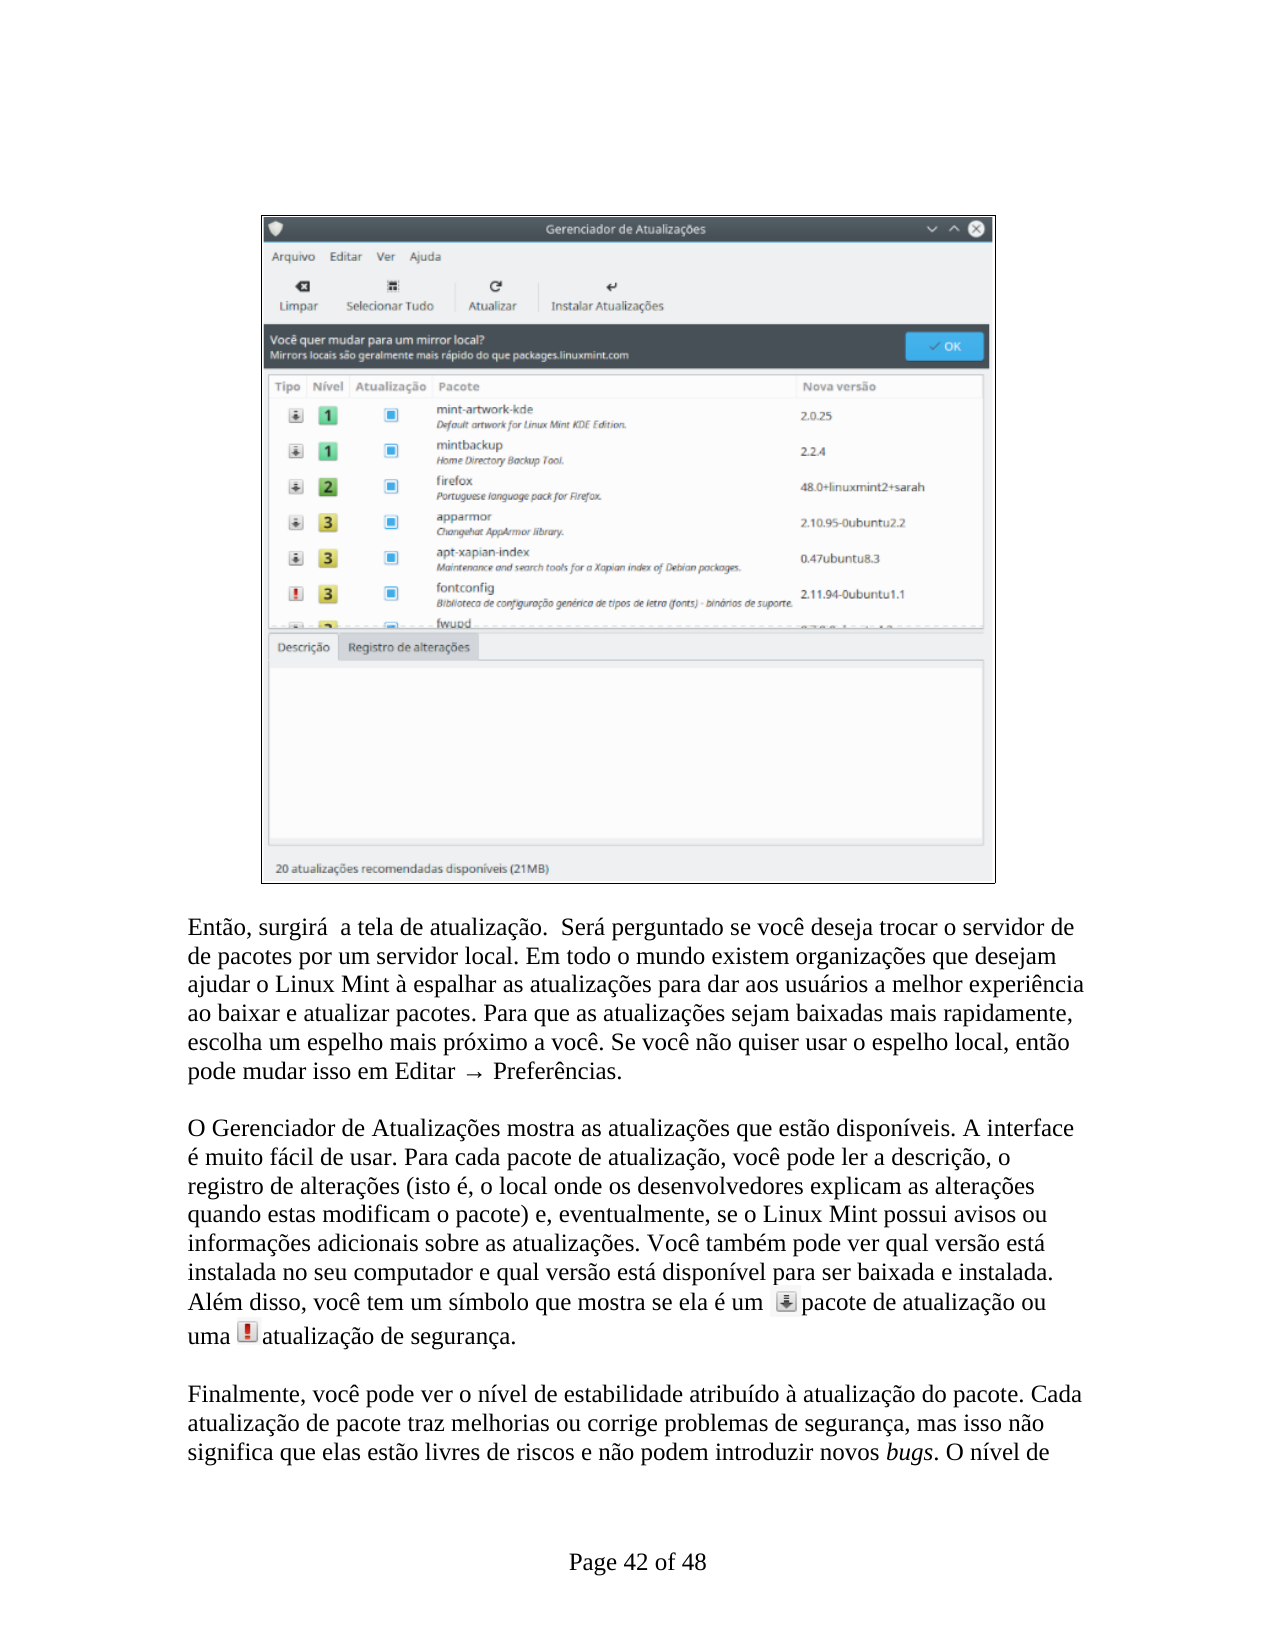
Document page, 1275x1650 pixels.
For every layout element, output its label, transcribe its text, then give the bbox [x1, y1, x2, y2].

text O Gerenciador de Atualizações mostra as atualizações que estão disponíveis. A interface é muito fácil de usar. Para cada pacote de atualização, você pode ler a descrição, o registro de alterações (isto é, o local onde os desenvolvedores explicam as alterações quando estas modificam o pacote) e, eventualmente, se o Linux Mint possui avisos ou informações adicionais sobre as atualizações. Você também pode ver qual versão está instalada no seu computador e qual versão está disponível para ser baixada e instalada. Além disso, você tem um símbolo que mostra se ela é um pacote de atualização ou uma atualização de segurança. [187, 1113, 1087, 1350]
picture [770, 1285, 802, 1317]
text Então, surgirá a tela de atualização. Será perguntado se você deseja trocar o servidor de de pacotes por um servidor local. Em todo o mundo existem organizações que desejam ajudar o Linux Mint à espalhar as atualizações para dar aos usuários a melhor experiência ao baixar e atualizar pacotes. Para que as atualizações sejam baixadas mais rapidamente, escolha um espelho mais próximo a você. Se você não quiser usar o espelho local, então pode mudar isso em Editar → Preferências. [187, 912, 1087, 1084]
picture [236, 1317, 262, 1345]
picture [263, 217, 993, 881]
text Finalmente, você pode ver o nível de estabilidade atribuído à atualização do pacote. Cada atualização de pacote traz melhorias ou corrige problemas de segurança, mas isso não significa que elas estão livres de riscos e não podem introduzir novos bugs. O nível de [187, 1379, 1087, 1466]
